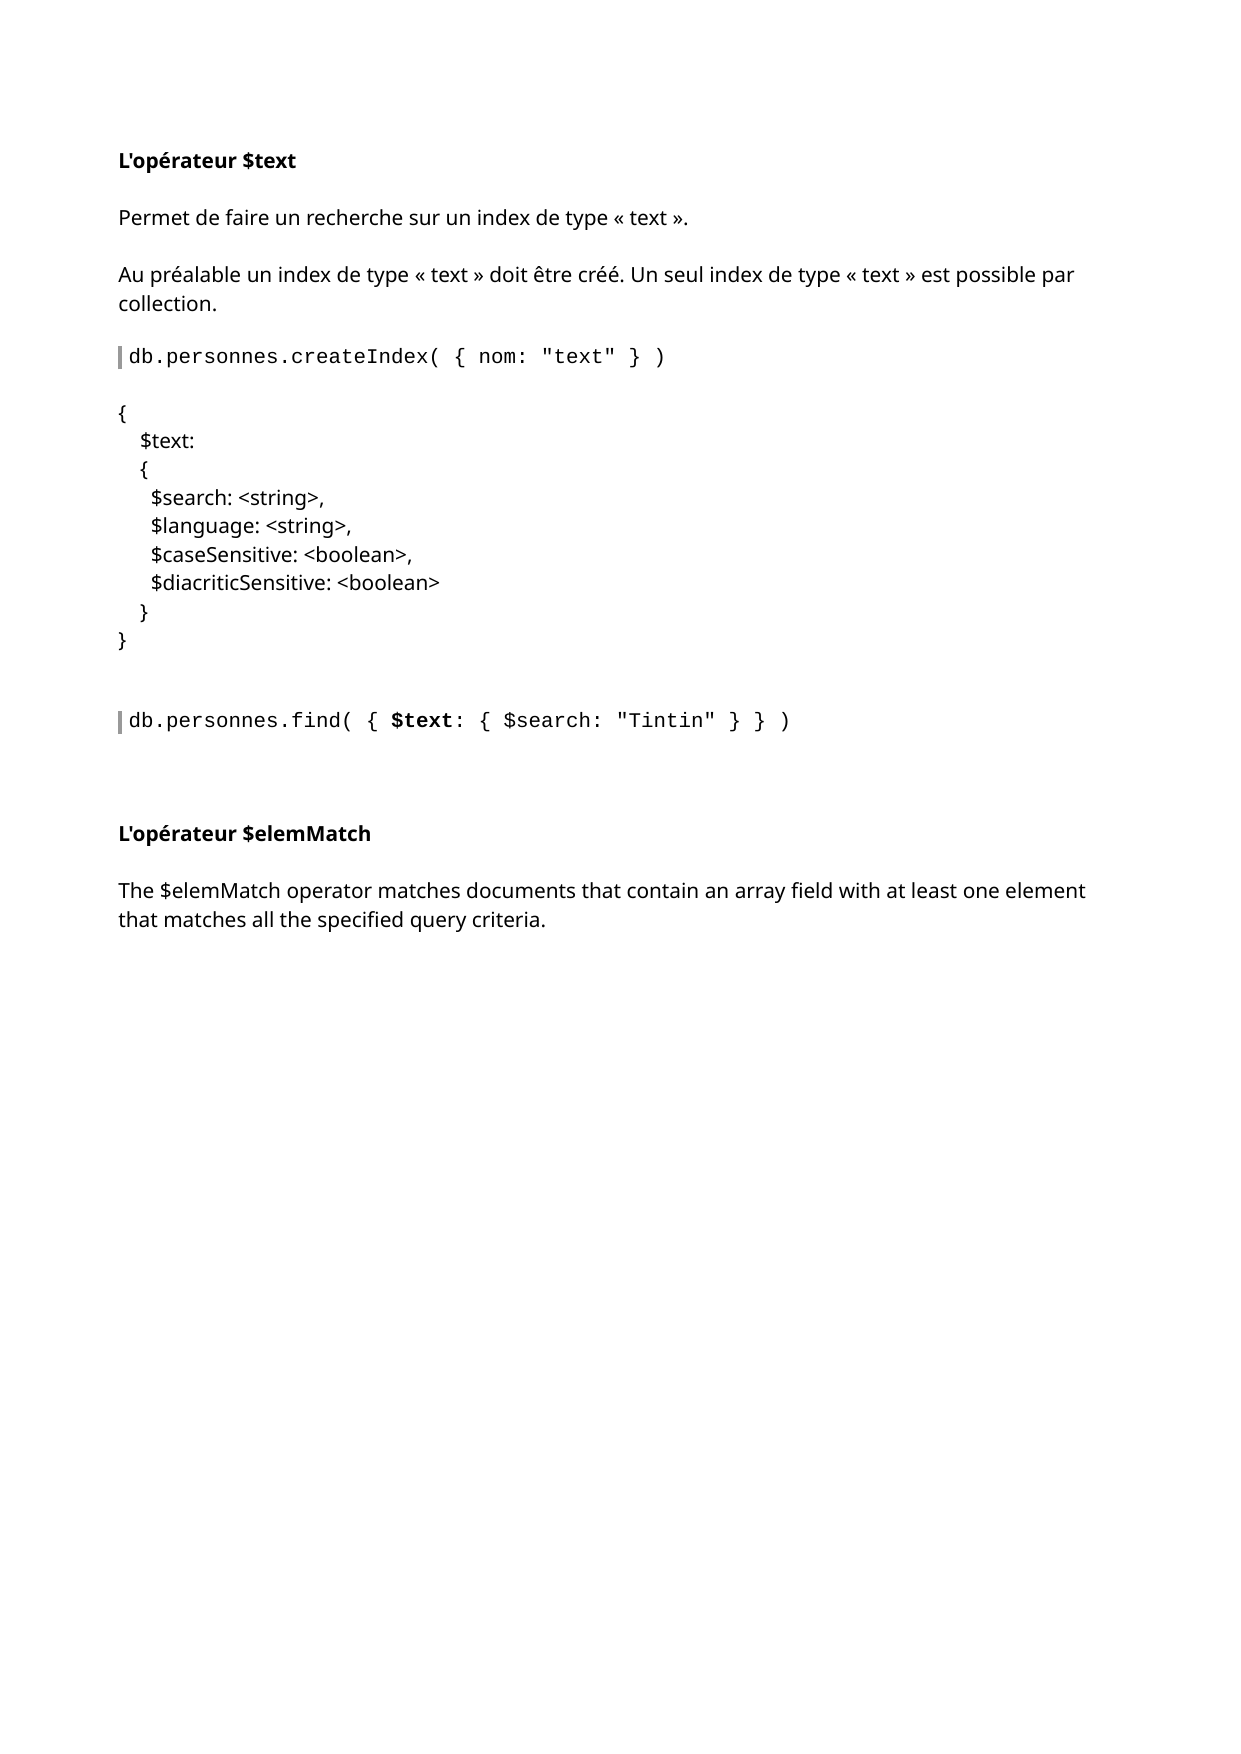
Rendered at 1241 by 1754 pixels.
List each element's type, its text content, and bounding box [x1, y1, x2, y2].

text { [118, 398, 1122, 426]
text { [118, 454, 1122, 483]
text Au préalable un index de type « text » doit être créé. Un seul index de type « text » est possible par collection. [118, 260, 1122, 317]
text Permet de faire un recherche sur un index de type « text ». [118, 203, 1122, 232]
text $search: <string>, [118, 483, 1122, 511]
text db.personnes.createIndex( { nom: "text" } ) [122, 346, 1122, 369]
text L'opérateur $elemMatch [118, 819, 1122, 848]
text } [118, 625, 1122, 654]
text $diacriticSensitive: <boolean> [118, 568, 1122, 597]
text $language: <string>, [118, 511, 1122, 540]
text L'opérateur $text [118, 147, 1122, 175]
text db.personnes.find( { $text: { $search: "Tintin" } } ) [122, 711, 1122, 734]
text $caseSensitive: <boolean>, [118, 540, 1122, 568]
text } [118, 597, 1122, 625]
text The $elemMatch operator matches documents that contain an array field with at least one element that matches all the specified query criteria. [118, 876, 1122, 933]
text $text: [118, 426, 1122, 454]
